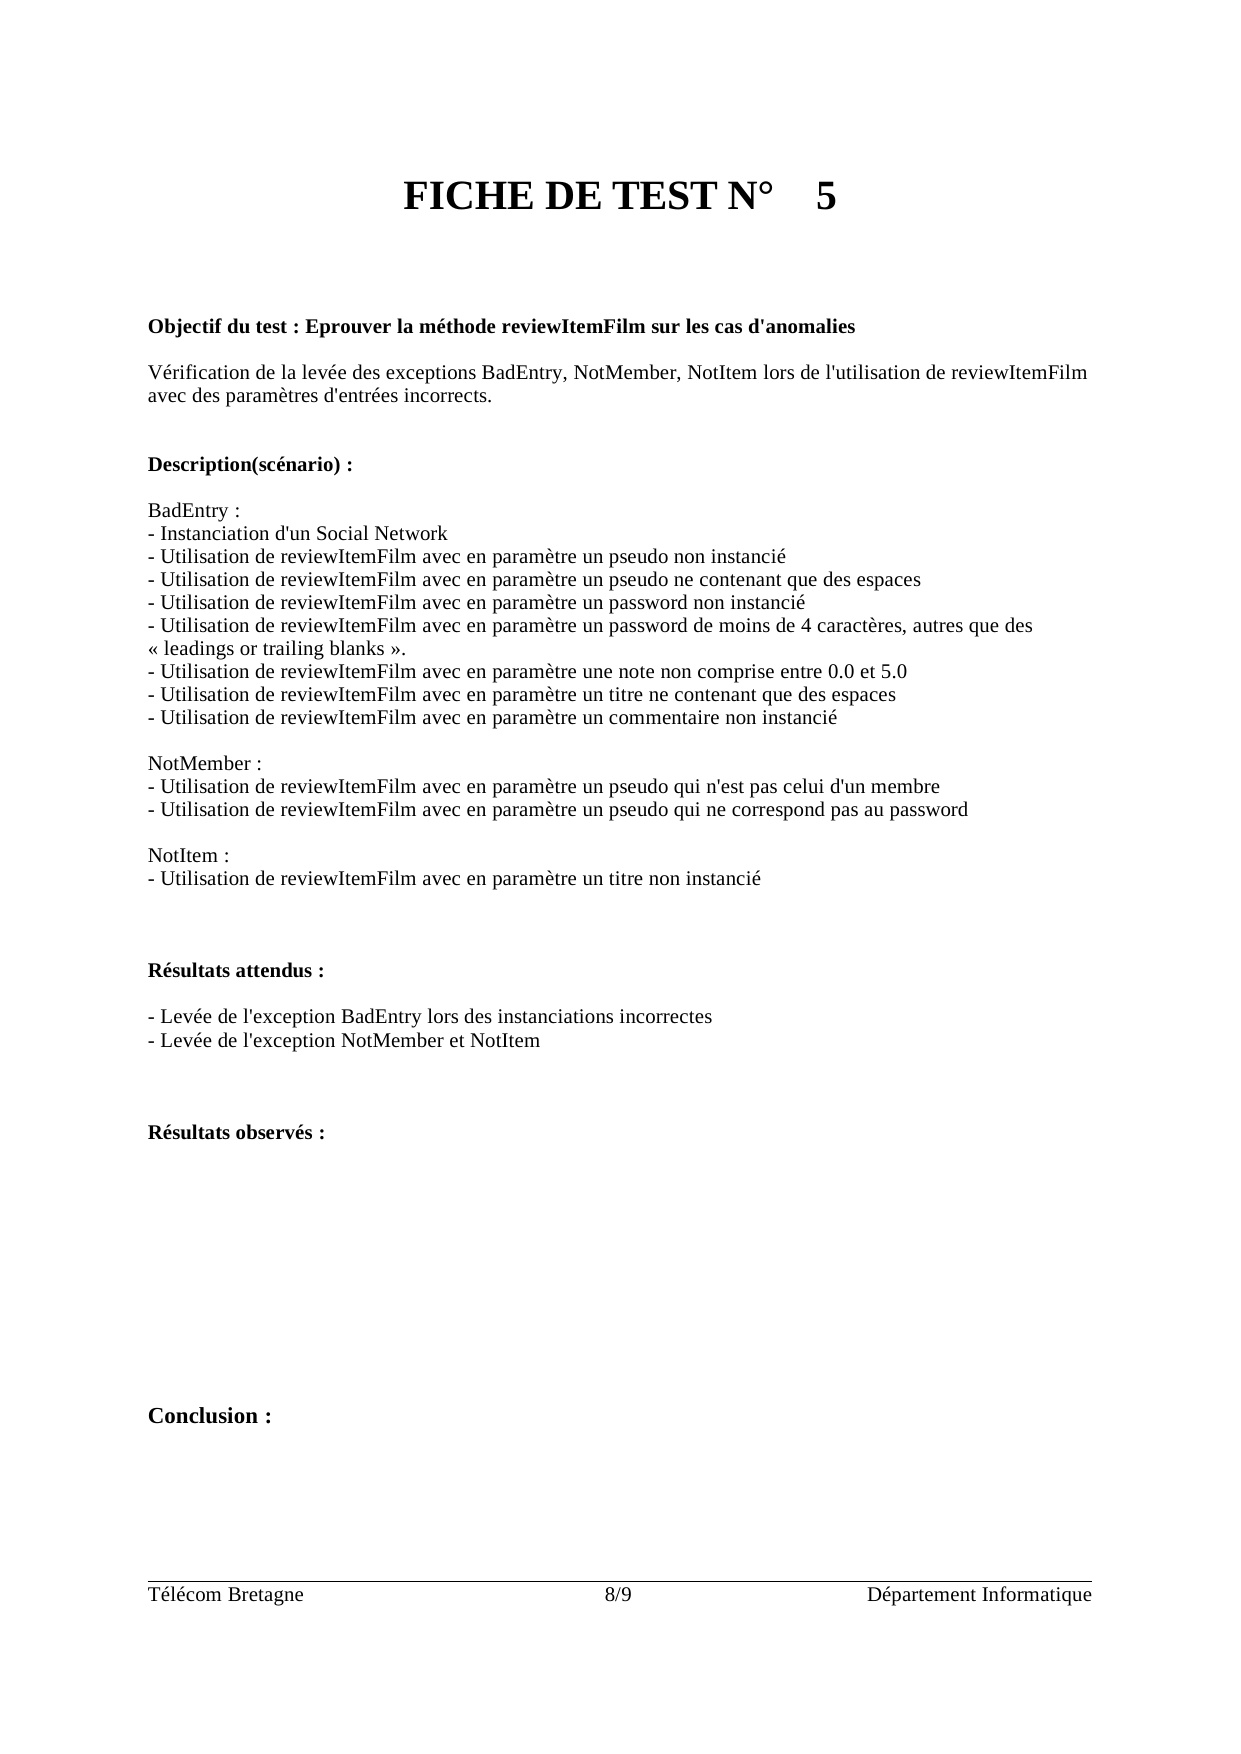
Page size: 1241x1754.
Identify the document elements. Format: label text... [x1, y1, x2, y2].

text NotMember : [148, 752, 1092, 775]
text - Utilisation de reviewItemFilm avec en paramètre un pseudo non instancié [148, 545, 1092, 568]
text - Utilisation de reviewItemFilm avec en paramètre un password de moins de 4 caractères, autres que des « leadings or trailing blanks ». [148, 614, 1092, 660]
text - Instanciation d'un Social Network [148, 522, 1092, 545]
text - Utilisation de reviewItemFilm avec en paramètre une note non comprise entre 0.0 et 5.0 [148, 660, 1092, 683]
subtitle Conclusion : [148, 1403, 1092, 1428]
text Résultats observés : [148, 1121, 1092, 1143]
text - Levée de l'exception NotMember et NotItem [148, 1028, 1092, 1051]
text NotItem : [148, 844, 1092, 867]
text - Utilisation de reviewItemFilm avec en paramètre un pseudo qui ne correspond pas au password [148, 798, 1092, 821]
text Description(scénario) : [148, 453, 1092, 476]
text - Levée de l'exception BadEntry lors des instanciations incorrectes [148, 1005, 1092, 1028]
text Vérification de la levée des exceptions BadEntry, NotMember, NotItem lors de l'utilisation de reviewItemFilm avec des paramètres d'entrées incorrects. [148, 361, 1092, 407]
title Fiche de test N° 5 [148, 173, 1092, 219]
text Résultats attendus : [148, 959, 1092, 982]
text BadEntry : [148, 499, 1092, 522]
text - Utilisation de reviewItemFilm avec en paramètre un password non instancié [148, 591, 1092, 614]
text - Utilisation de reviewItemFilm avec en paramètre un titre ne contenant que des espaces [148, 683, 1092, 706]
text - Utilisation de reviewItemFilm avec en paramètre un pseudo ne contenant que des espaces [148, 568, 1092, 591]
text - Utilisation de reviewItemFilm avec en paramètre un commentaire non instancié [148, 706, 1092, 729]
text Objectif du test : Eprouver la méthode reviewItemFilm sur les cas d'anomalies [148, 315, 1092, 338]
text - Utilisation de reviewItemFilm avec en paramètre un pseudo qui n'est pas celui d'un membre [148, 775, 1092, 798]
text - Utilisation de reviewItemFilm avec en paramètre un titre non instancié [148, 867, 1092, 890]
